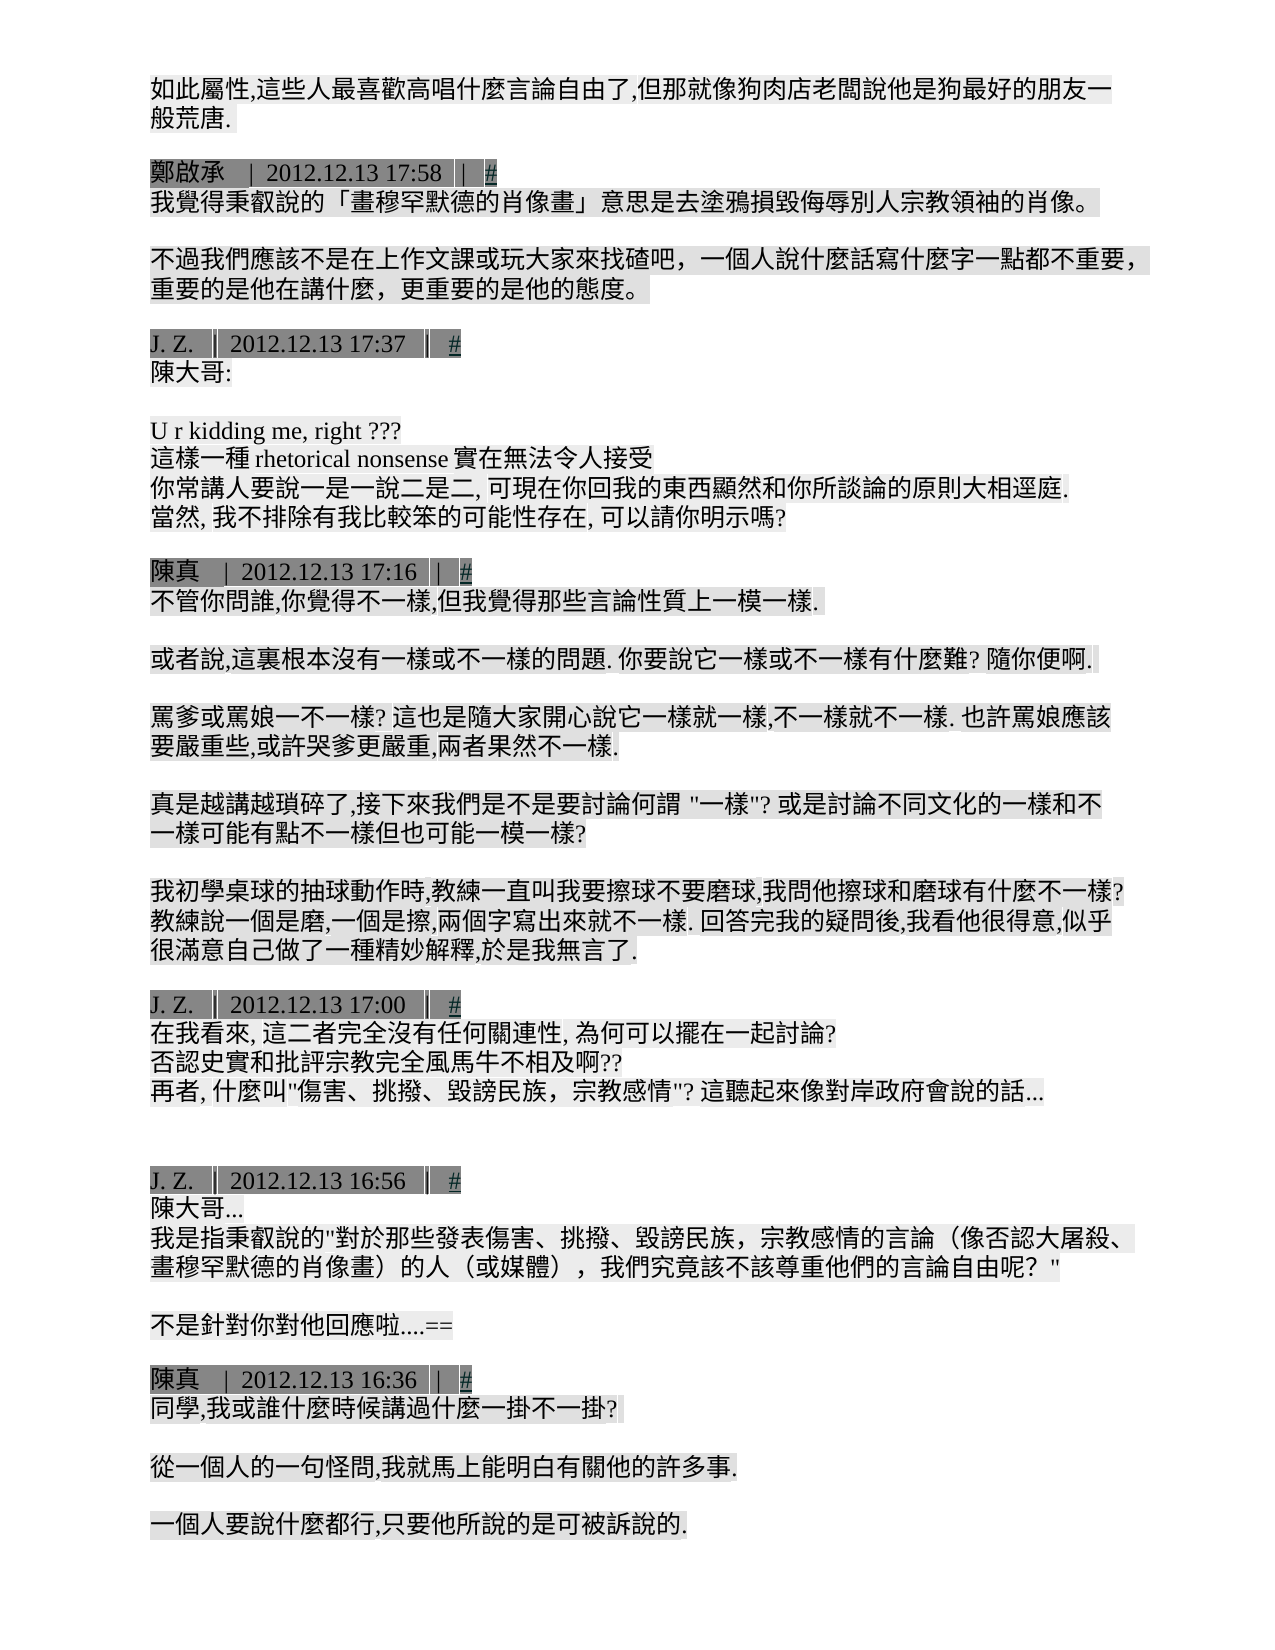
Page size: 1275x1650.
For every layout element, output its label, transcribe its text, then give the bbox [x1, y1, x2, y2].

text 陳大哥... 我是指秉叡說的"對於那些發表傷害、挑撥、毀謗民族，宗教感情的言論（像否認大屠殺、畫穆罕默德的肖像畫）的人（或媒體），我們究竟該不該尊重他們的言論自由呢？" 不是針對你對他回應啦....== [150, 1194, 1125, 1340]
text 陳真 | 2012.12.13 16:36 | # [150, 1365, 1125, 1394]
text 陳大哥: U r kidding me, right ??? 這樣一種rhetorical nonsense實在無法令人接受 你常講人要說一是一說二是二, 可現在你回我的東西顯然和你所談論的原則大相逕庭. 當然, 我不排除有我比較笨的可能性存在, 可以請你明示嗎? [150, 358, 1125, 532]
text 同學,我或誰什麼時候講過什麼一掛不一掛? 從一個人的一句怪問,我就馬上能明白有關他的許多事. 一個人要說什麼都行,只要他所說的是可被訴說的. [150, 1394, 1125, 1540]
text 陳真 | 2012.12.13 17:16 | # [150, 557, 1125, 587]
text 在我看來, 這二者完全沒有任何關連性, 為何可以擺在一起討論? 否認史實和批評宗教完全風馬牛不相及啊?? 再者, 什麼叫"傷害、挑撥、毀謗民族，宗教感情"? 這聽起來像對岸政府會說的話... [150, 1019, 1125, 1107]
text 我覺得秉叡說的「畫穆罕默德的肖像畫」意思是去塗鴉損毀侮辱別人宗教領袖的肖像。 不過我們應該不是在上作文課或玩大家來找碴吧，一個人說什麼話寫什麼字一點都不重要，重要的是他在講什麼，更重要的是他的態度。 [150, 188, 1125, 304]
text 不管你問誰,你覺得不一樣,但我覺得那些言論性質上一模一樣. 或者說,這裏根本沒有一樣或不一樣的問題. 你要說它一樣或不一樣有什麼難? 隨你便啊. 罵爹或罵娘一不一樣? 這也是隨大家開心說它一樣就一樣,不一樣就不一樣. 也許罵娘應該要嚴重些,或許哭爹更嚴重,兩者果然不一樣. 真是越講越瑣碎了,接下來我們是不是要討論何謂 "一樣"? 或是討論不同文化的一樣和不一樣可能有點不一樣但也可能一模一樣? 我初學桌球的抽球動作時,教練一直叫我要擦球不要磨球,我問他擦球和磨球有什麼不一樣? 教練說一個是磨,一個是擦,兩個字寫出來就不一樣. 回答完我的疑問後,我看他很得意,似乎很滿意自己做了一種精妙解釋,於是我無言了. [150, 587, 1125, 965]
text J. Z. | 2012.12.13 17:37 | # [150, 329, 1125, 358]
text 鄭啟承 | 2012.12.13 17:58 | # [150, 158, 1125, 188]
text 如此屬性,這些人最喜歡高唱什麼言論自由了,但那就像狗肉店老闆說他是狗最好的朋友一般荒唐. [150, 75, 1125, 133]
text J. Z. | 2012.12.13 16:56 | # [150, 1166, 1125, 1194]
text J. Z. | 2012.12.13 17:00 | # [150, 990, 1125, 1019]
